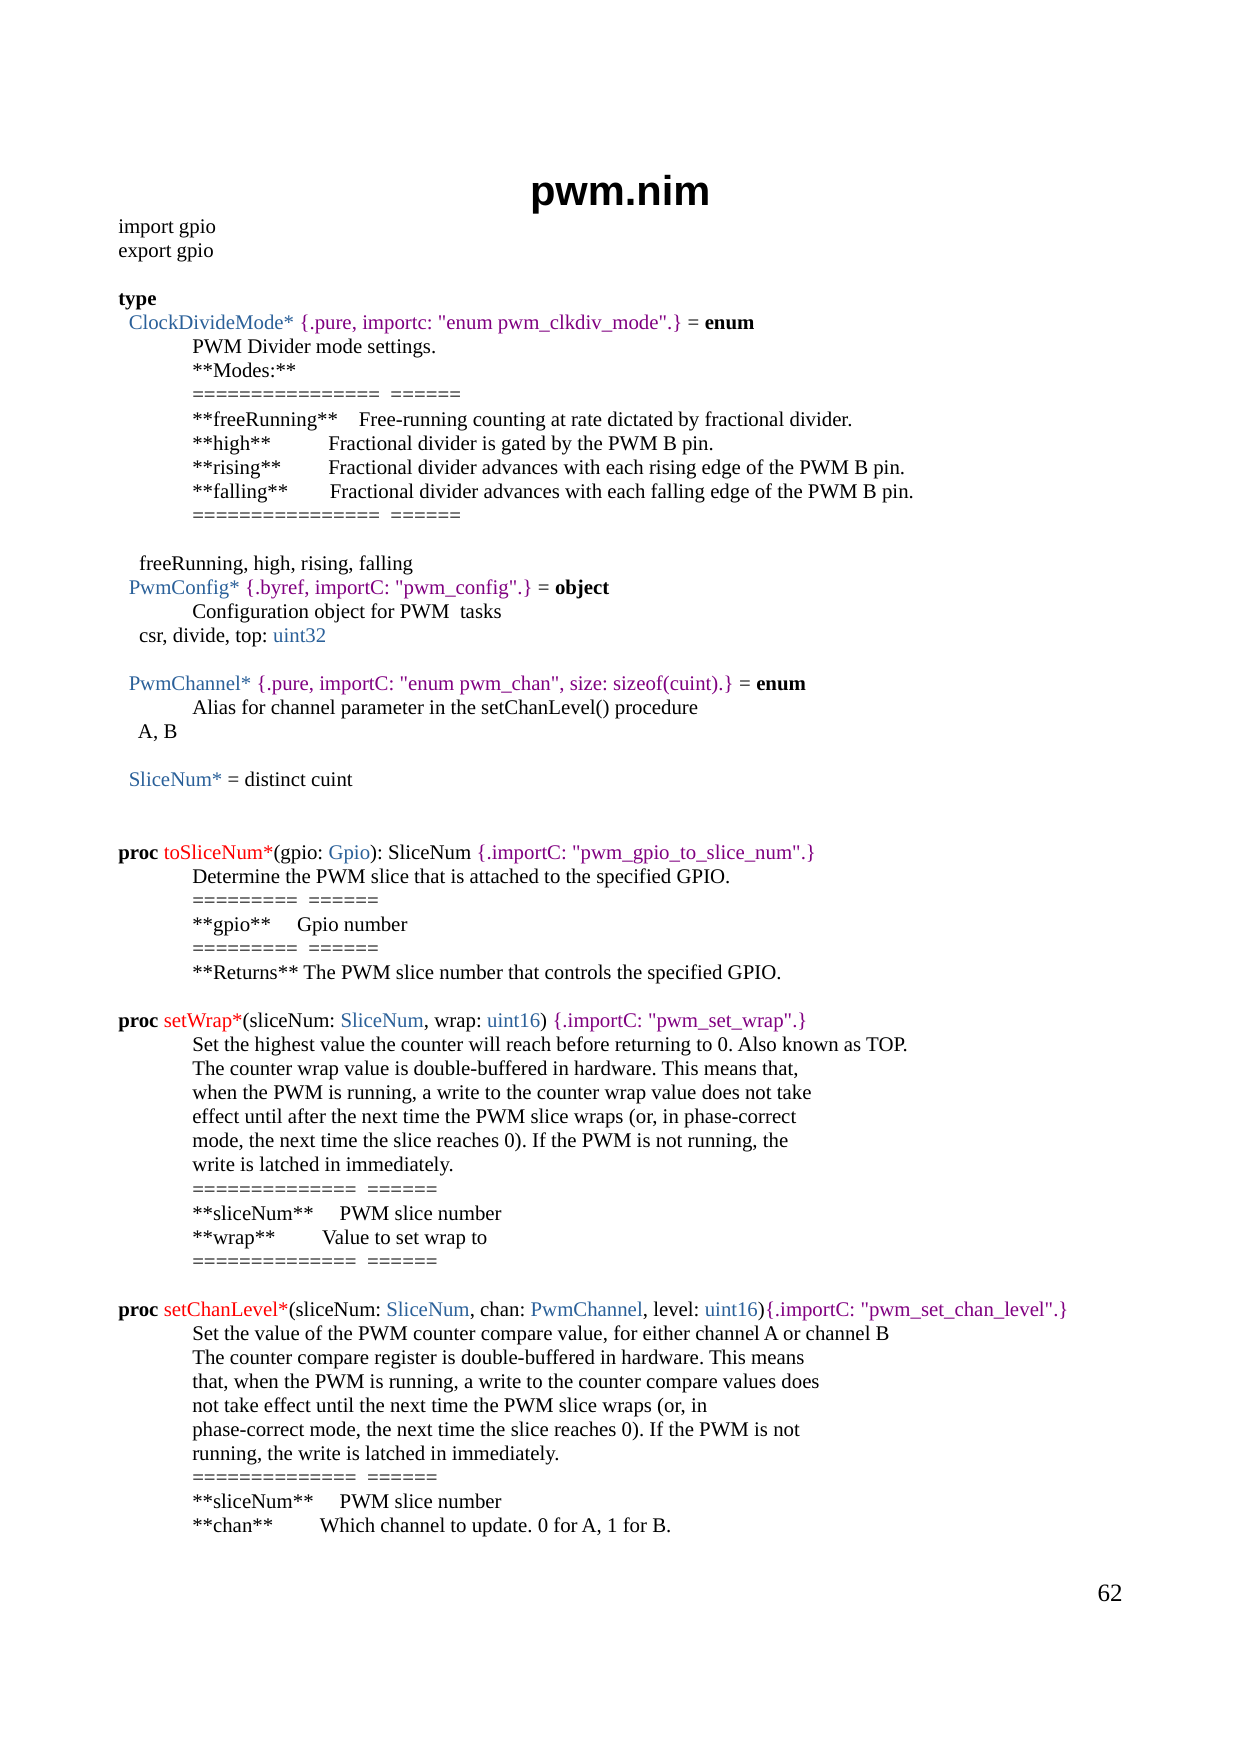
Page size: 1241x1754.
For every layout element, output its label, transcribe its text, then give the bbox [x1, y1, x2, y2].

text ========= ====== [118, 936, 1122, 960]
text Alias for channel parameter in the setChanLevel() procedure [118, 695, 1122, 719]
text mode, the next time the slice reaches 0). If the PWM is not running, the [118, 1128, 1122, 1152]
text **sliceNum** PWM slice number [118, 1489, 1122, 1513]
text that, when the PWM is running, a write to the counter compare values does [118, 1369, 1122, 1393]
text **Modes:** [118, 358, 1122, 382]
text proc toSliceNum*(gpio: Gpio): SliceNum {.importC: "pwm_gpio_to_slice_num".} [118, 839, 1122, 864]
text write is latched in immediately. [118, 1152, 1122, 1176]
text Determine the PWM slice that is attached to the specified GPIO. [118, 864, 1122, 888]
text The counter compare register is double-buffered in hardware. This means [118, 1345, 1122, 1369]
text ========= ====== [118, 888, 1122, 912]
text ============== ====== [118, 1176, 1122, 1201]
text pwm.nim [118, 166, 1122, 214]
text **falling** Fractional divider advances with each falling edge of the PWM B pin. [118, 479, 1122, 503]
text Configuration object for PWM tasks [118, 599, 1122, 623]
text PWM Divider mode settings. [118, 334, 1122, 358]
text **rising** Fractional divider advances with each rising edge of the PWM B pin. [118, 454, 1122, 479]
text running, the write is latched in immediately. [118, 1441, 1122, 1465]
text not take effect until the next time the PWM slice wraps (or, in [118, 1393, 1122, 1417]
text export gpio [118, 238, 1122, 262]
text ================ ====== [118, 503, 1122, 527]
text **sliceNum** PWM slice number [118, 1201, 1122, 1224]
text **high** Fractional divider is gated by the PWM B pin. [118, 431, 1122, 454]
text ClockDivideMode* {.pure, importc: "enum pwm_clkdiv_mode".} = enum [118, 310, 1122, 334]
text The counter wrap value is double-buffered in hardware. This means that, [118, 1056, 1122, 1080]
text **wrap** Value to set wrap to [118, 1224, 1122, 1249]
text PwmChannel* {.pure, importC: "enum pwm_chan", size: sizeof(cuint).} = enum [118, 671, 1122, 695]
text proc setChanLevel*(sliceNum: SliceNum, chan: PwmChannel, level: uint16){.importC: "pwm_set_chan_level".} [118, 1297, 1122, 1321]
text proc setWrap*(sliceNum: SliceNum, wrap: uint16) {.importC: "pwm_set_wrap".} [118, 1008, 1122, 1032]
text PwmConfig* {.byref, importC: "pwm_config".} = object [118, 575, 1122, 599]
text Set the value of the PWM counter compare value, for either channel A or channel B [118, 1321, 1122, 1345]
text ================ ====== [118, 382, 1122, 406]
text when the PWM is running, a write to the counter wrap value does not take [118, 1080, 1122, 1104]
text csr, divide, top: uint32 [118, 623, 1122, 647]
text **gpio** Gpio number [118, 912, 1122, 936]
text type [118, 286, 1122, 310]
text ============== ====== [118, 1249, 1122, 1273]
text **Returns** The PWM slice number that controls the specified GPIO. [118, 960, 1122, 984]
text Set the highest value the counter will reach before returning to 0. Also known as TOP. [118, 1032, 1122, 1056]
text effect until after the next time the PWM slice wraps (or, in phase-correct [118, 1104, 1122, 1128]
text ============== ====== [118, 1465, 1122, 1489]
text SliceNum* = distinct cuint [118, 767, 1122, 791]
text **chan** Which channel to update. 0 for A, 1 for B. [118, 1513, 1122, 1537]
text **freeRunning** Free-running counting at rate dictated by fractional divider. [118, 406, 1122, 431]
text import gpio [118, 214, 1122, 238]
text phase-correct mode, the next time the slice reaches 0). If the PWM is not [118, 1417, 1122, 1441]
text freeRunning, high, rising, falling [118, 551, 1122, 575]
text A, B [118, 719, 1122, 743]
